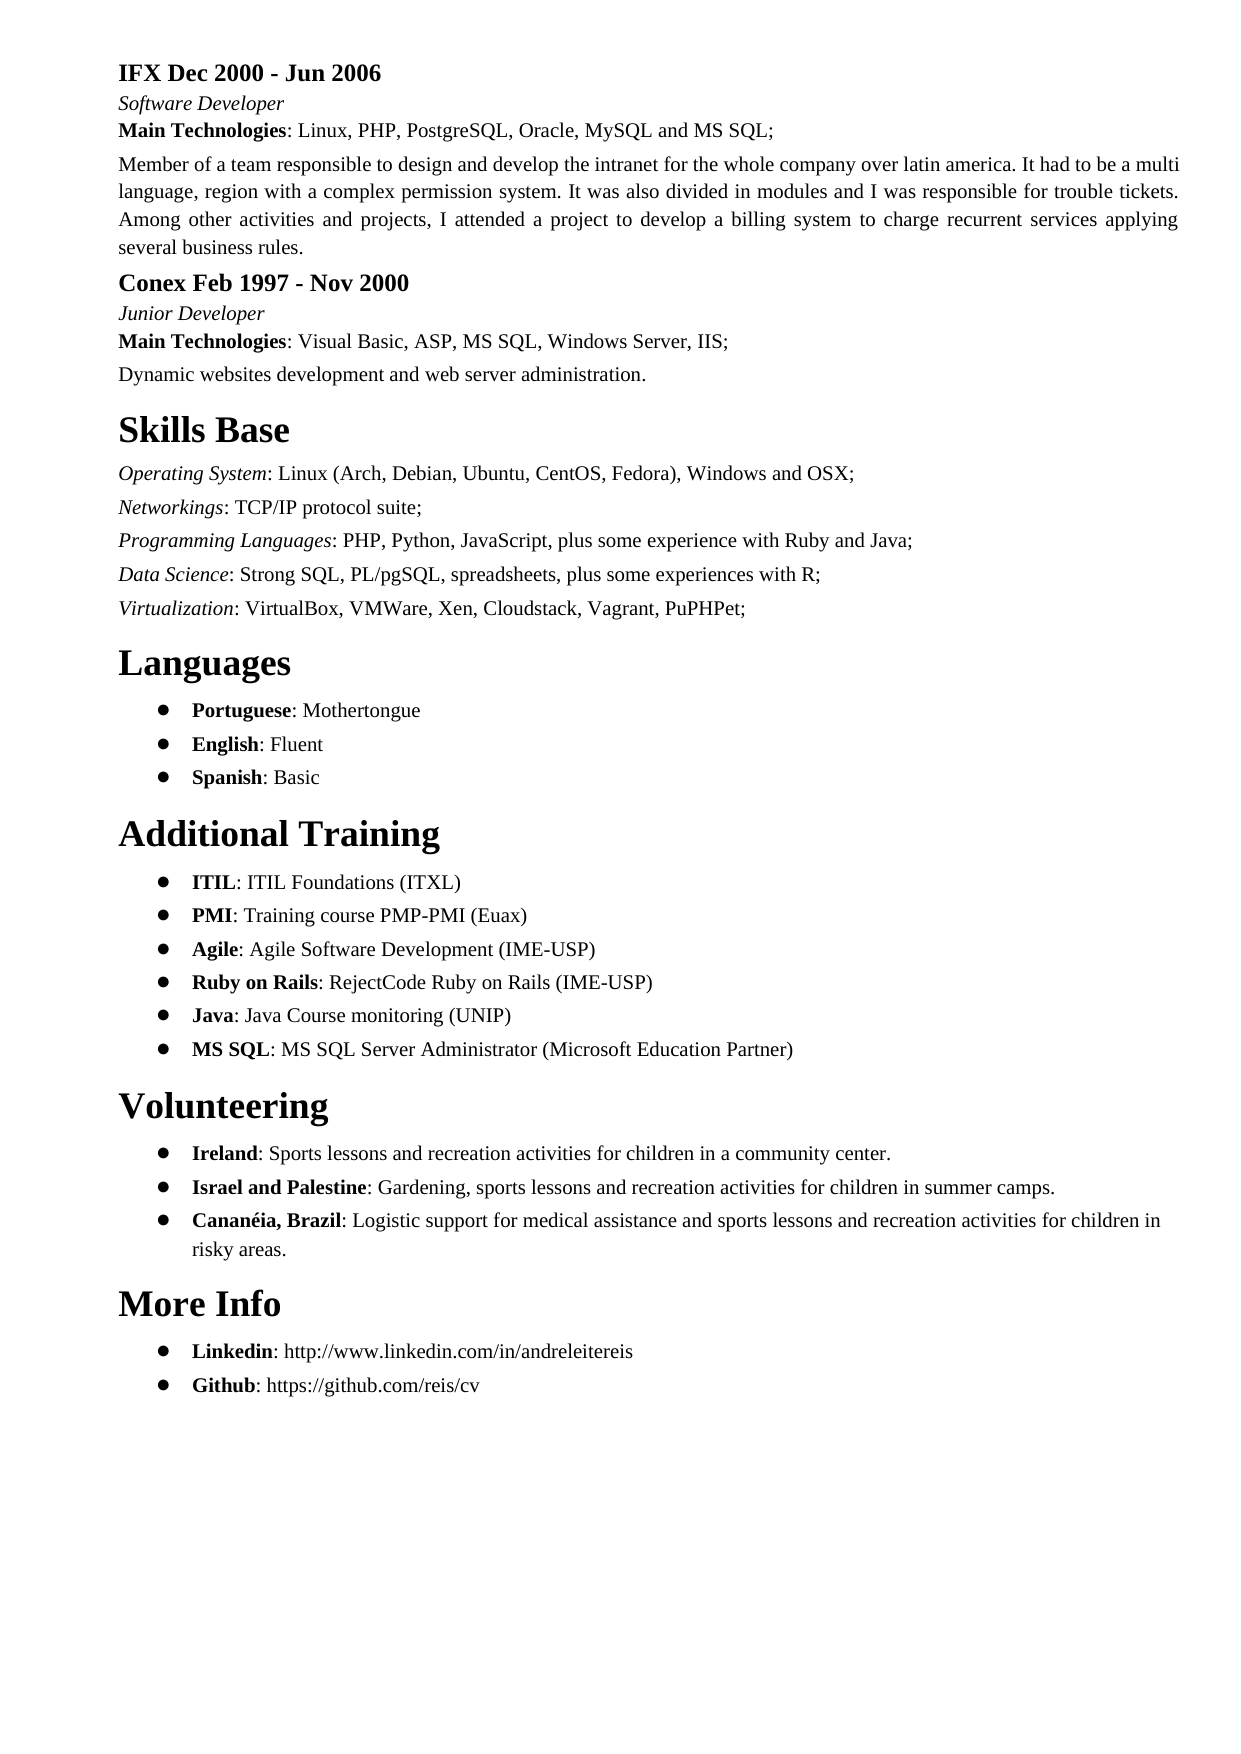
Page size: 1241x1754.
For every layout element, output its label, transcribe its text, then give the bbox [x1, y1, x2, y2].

list English: Fluent [156, 729, 1181, 757]
list Ireland: Sports lessons and recreation activities for children in a community center. [156, 1138, 1181, 1166]
text Networkings: TCP/IP protocol suite; [118, 496, 1181, 519]
list Spanish: Basic [156, 762, 1181, 790]
subtitle Volunteering [118, 1085, 1181, 1126]
subtitle Additional Training [118, 813, 1181, 855]
list ITIL: ITIL Foundations (ITXL) [156, 867, 1181, 894]
list PMI: Training course PMP-PMI (Euax) [156, 900, 1181, 928]
list Java: Java Course monitoring (UNIP) [156, 1000, 1181, 1028]
text Programming Languages: PHP, Python, JavaScript, plus some experience with Ruby and Java; [118, 529, 1181, 552]
list Portuguese: Mothertongue [156, 695, 1181, 723]
subtitle Skills Base [118, 408, 1181, 450]
list Agile: Agile Software Development (IME-USP) [156, 933, 1181, 961]
list Ruby on Rails: RejectCode Ruby on Rails (IME-USP) [156, 967, 1181, 995]
text Conex Feb 1997 - Nov 2000 Junior Developer Main Technologies: Visual Basic, ASP, MS SQL, Windows Server, IIS; [118, 269, 1181, 353]
text Member of a team responsible to design and develop the intranet for the whole company over latin america. It had to be a multi language, region with a complex permission system. It was also divided in modules and I was responsible for trouble tickets. Among other activities and projects, I attended a project to develop a billing system to charge recurrent services applying several business rules. [118, 153, 1181, 259]
text Virtualization: VirtualBox, VMWare, Xen, Cloudstack, Vagrant, PuPHPet; [118, 596, 1181, 619]
text IFX Dec 2000 - Jun 2006 Software Developer Main Technologies: Linux, PHP, PostgreSQL, Oracle, MySQL and MS SQL; [118, 59, 1181, 142]
list Linkedin: http://www.linkedin.com/in/andreleitereis [156, 1336, 1181, 1364]
list Cananéia, Brazil: Logistic support for medical assistance and sports lessons and recreation activities for children in risky areas. [156, 1205, 1181, 1261]
list MS SQL: MS SQL Server Administrator (Microsoft Education Partner) [156, 1034, 1181, 1062]
list Israel and Palestine: Gardening, sports lessons and recreation activities for children in summer camps. [156, 1172, 1181, 1199]
text Data Science: Strong SQL, PL/pgSQL, spreadsheets, plus some experiences with R; [118, 563, 1181, 586]
text Dynamic websites development and web server administration. [118, 363, 1181, 386]
subtitle Languages [118, 642, 1181, 683]
text Operating System: Linux (Arch, Debian, Ubuntu, CentOS, Fedora), Windows and OSX; [118, 462, 1181, 485]
list Github: https://github.com/reis/cv [156, 1370, 1181, 1398]
subtitle More Info [118, 1283, 1181, 1324]
